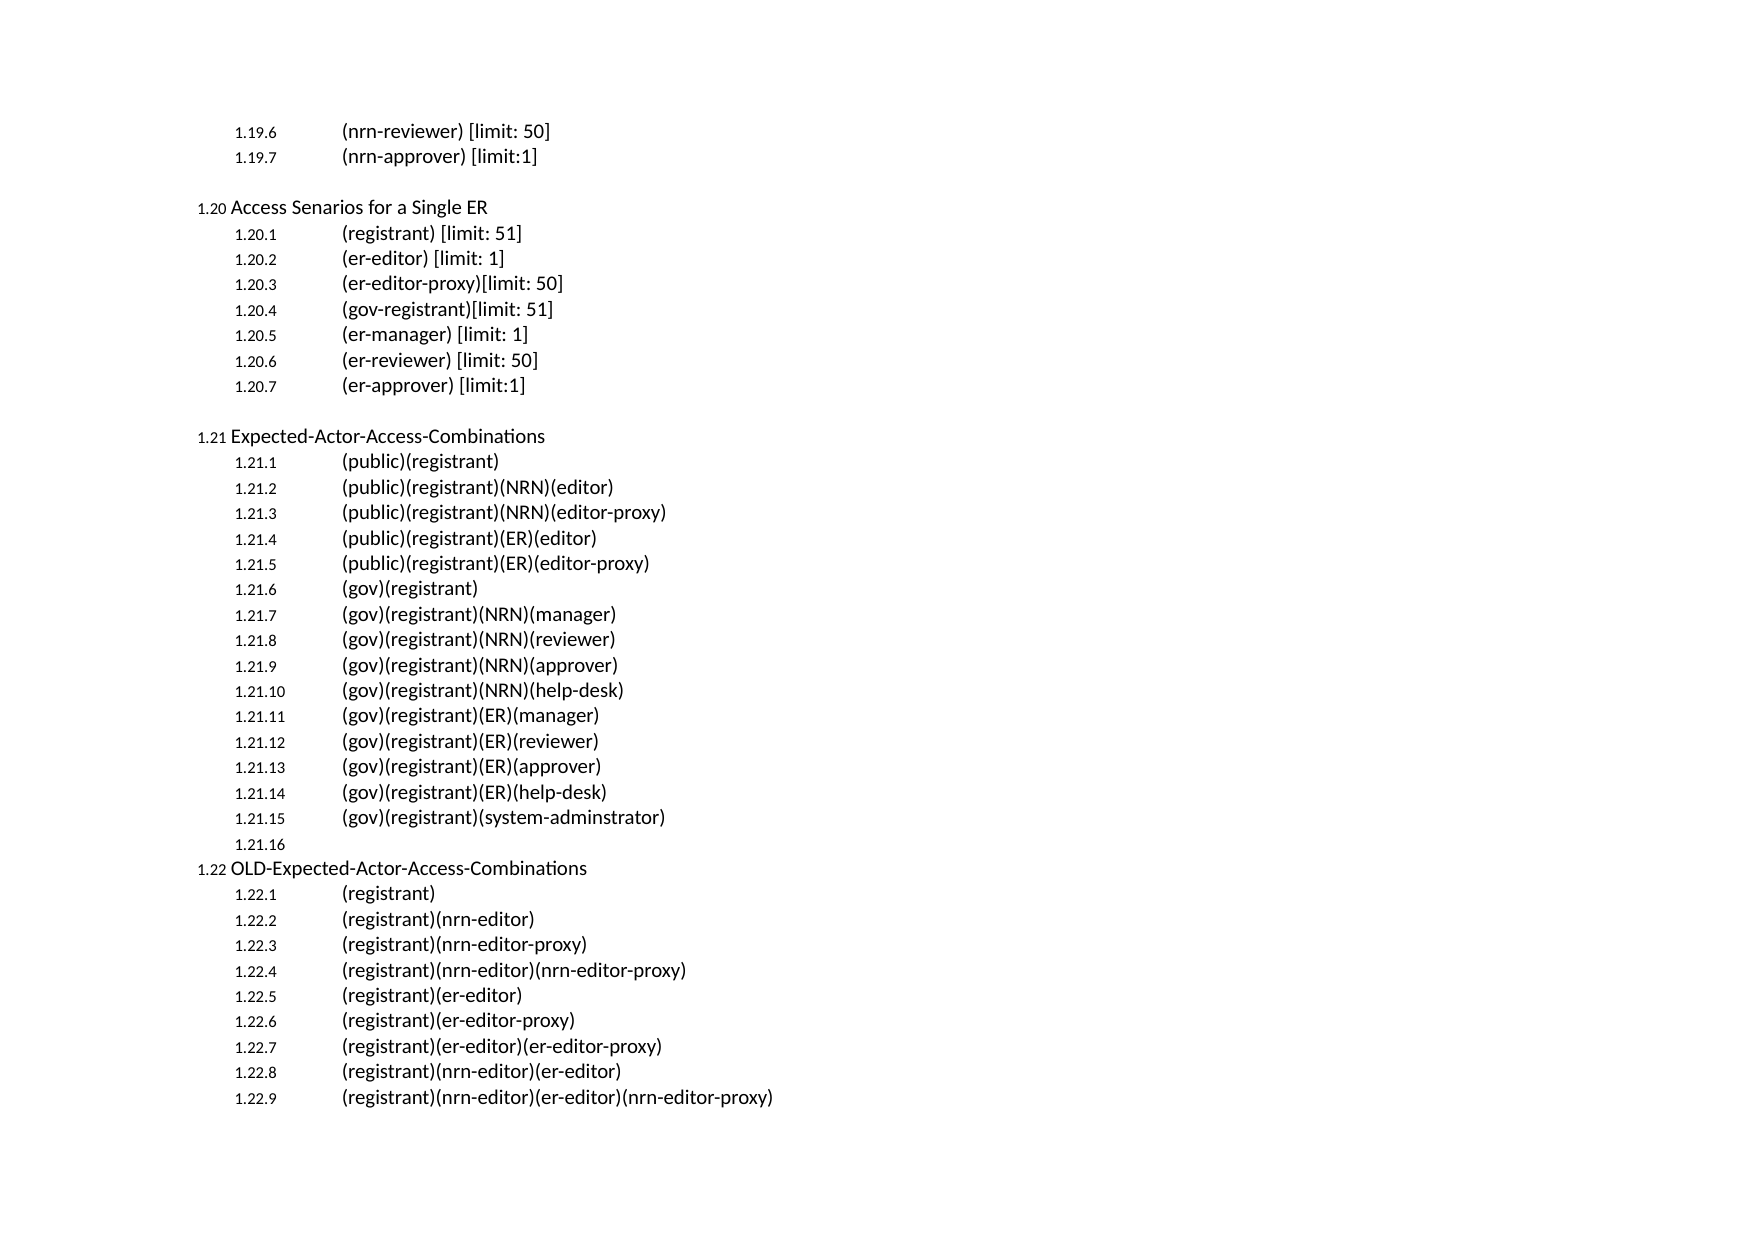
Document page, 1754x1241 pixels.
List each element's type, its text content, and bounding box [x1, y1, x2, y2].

list (registrant)(er-editor) [231, 982, 1636, 1008]
list (registrant)(nrn-editor-proxy) [231, 931, 1636, 957]
list (nrn-approver) [limit:1] [231, 143, 1636, 169]
list (public)(registrant)(NRN)(editor-proxy) [231, 499, 1636, 525]
list (registrant)(nrn-editor)(er-editor)(nrn-editor-proxy) [231, 1084, 1636, 1109]
list (registrant)(er-editor)(er-editor-proxy) [231, 1033, 1636, 1058]
list (registrant) [231, 881, 1636, 906]
list (public)(registrant)(ER)(editor-proxy) [231, 550, 1636, 576]
list (er-reviewer) [limit: 50] [231, 347, 1636, 372]
list (gov)(registrant)(ER)(help-desk) [231, 779, 1636, 804]
list (gov)(registrant)(NRN)(manager) [231, 601, 1636, 626]
list (er-approver) [limit:1] [231, 372, 1636, 398]
list (gov)(registrant)(system-adminstrator) [231, 804, 1636, 830]
list (er-editor-proxy)[limit: 50] [231, 271, 1636, 296]
list (registrant)(nrn-editor) [231, 906, 1636, 931]
list (gov)(registrant)(ER)(manager) [231, 703, 1636, 728]
list (gov)(registrant) [231, 576, 1636, 601]
list (gov)(registrant)(NRN)(approver) [231, 652, 1636, 677]
list (gov)(registrant)(ER)(approver) [231, 753, 1636, 779]
list (registrant)(er-editor-proxy) [231, 1008, 1636, 1033]
list (registrant)(nrn-editor)(nrn-editor-proxy) [231, 957, 1636, 982]
list (gov)(registrant)(NRN)(help-desk) [231, 677, 1636, 703]
list (registrant)(nrn-editor)(er-editor) [231, 1058, 1636, 1084]
list (gov-registrant)[limit: 51] [231, 296, 1636, 321]
list (public)(registrant)(NRN)(editor) [231, 474, 1636, 499]
list (gov)(registrant)(NRN)(reviewer) [231, 626, 1636, 652]
list Access Senarios for a Single ER [193, 194, 1636, 220]
list (er-manager) [limit: 1] [231, 321, 1636, 347]
list OLD-Expected-Actor-Access-Combinations [193, 855, 1636, 881]
list (public)(registrant)(ER)(editor) [231, 525, 1636, 550]
list (nrn-reviewer) [limit: 50] [231, 118, 1636, 143]
list (gov)(registrant)(ER)(reviewer) [231, 728, 1636, 753]
list (public)(registrant) [231, 448, 1636, 474]
list Expected-Actor-Access-Combinations [193, 423, 1636, 448]
list (registrant) [limit: 51] [231, 220, 1636, 245]
list (er-editor) [limit: 1] [231, 245, 1636, 271]
